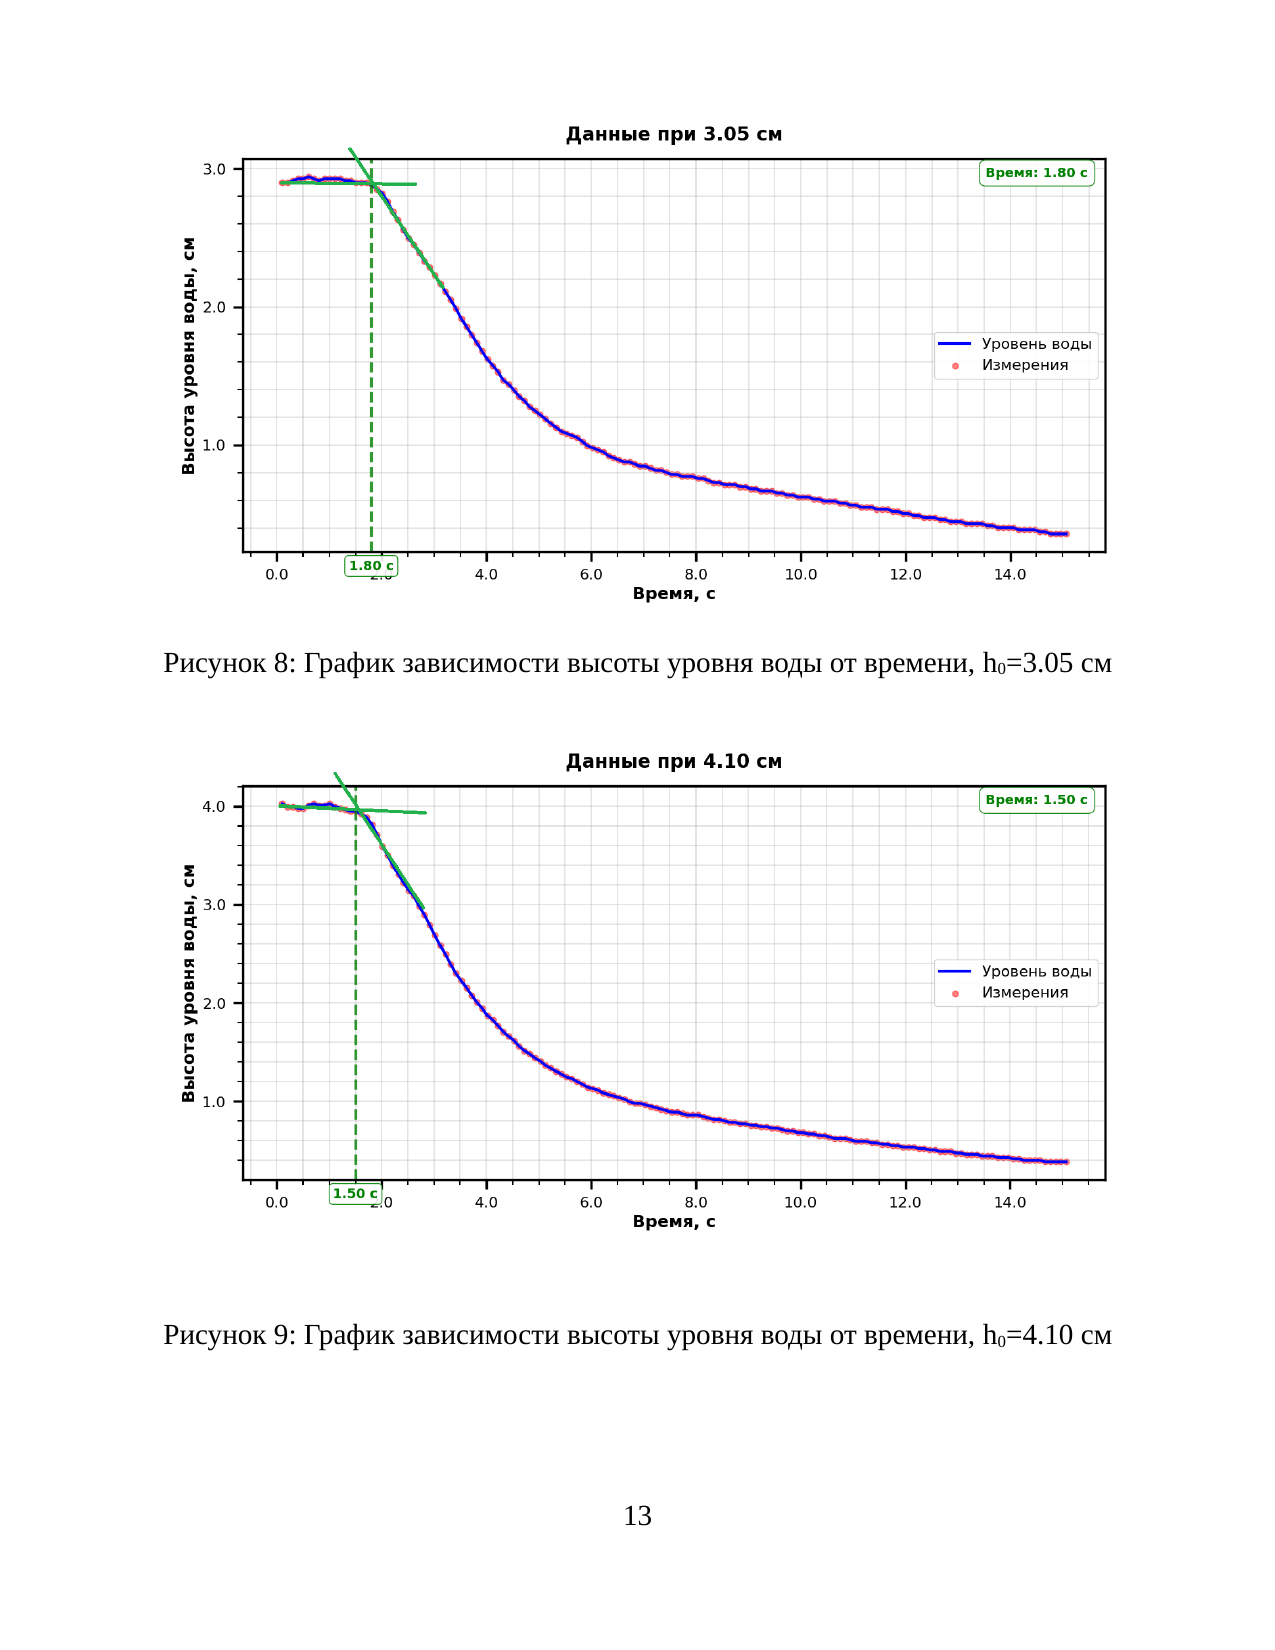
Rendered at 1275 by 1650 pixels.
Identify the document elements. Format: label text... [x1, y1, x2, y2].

text Рисунок 9: График зависимости высоты уровня воды от времени, h0=4.10 см [118, 1256, 1157, 1401]
text Рисунок 8: График зависимости высоты уровня воды от времени, h0=3.05 см [118, 628, 1157, 728]
picture [118, 118, 1157, 628]
picture [118, 745, 1157, 1256]
